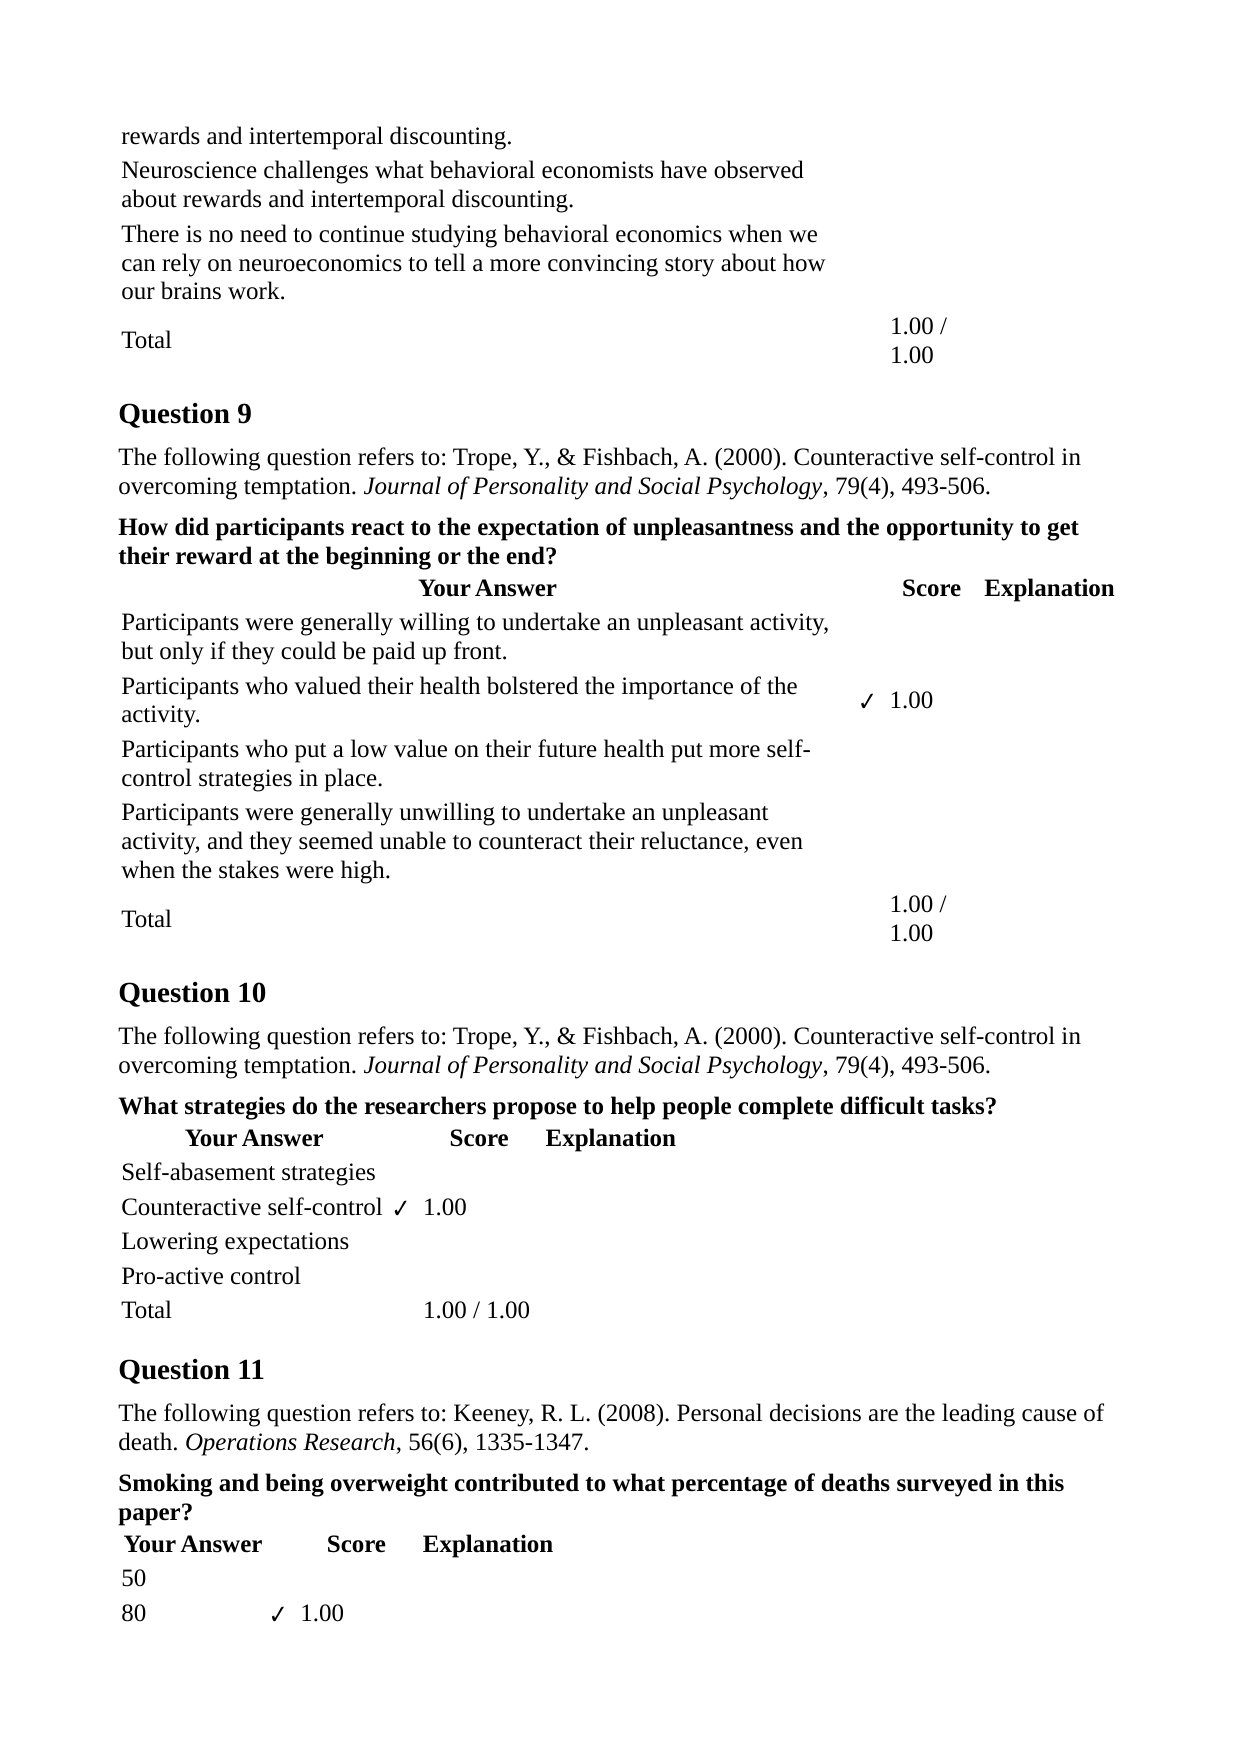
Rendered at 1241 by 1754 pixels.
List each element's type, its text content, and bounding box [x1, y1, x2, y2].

table_cell Lowering expectations [118, 1224, 390, 1258]
table_cell Participants who put a low value on their future health put more self-control strategies in place. [118, 731, 857, 794]
table_header [857, 570, 886, 604]
table_cell Neuroscience challenges what behavioral economists have observed about rewards and intertemporal discounting. [118, 153, 857, 216]
table_cell [390, 1224, 420, 1258]
table_cell [857, 795, 886, 887]
table_cell [390, 1258, 420, 1293]
table_cell 80 [118, 1595, 267, 1629]
table_cell [857, 308, 887, 371]
subtitle Question 11 [118, 1352, 1122, 1386]
table_cell [415, 1595, 561, 1629]
table_header [390, 1120, 420, 1154]
table_cell Pro-active control [118, 1258, 390, 1293]
table_cell [857, 731, 886, 794]
table_cell [887, 153, 977, 216]
table_cell rewards and intertemporal discounting. [118, 118, 857, 153]
table_cell [857, 153, 887, 216]
table_cell [977, 216, 1122, 308]
table_cell [857, 118, 887, 153]
table_cell 1.00 / 1.00 [420, 1293, 538, 1327]
table_cell 1.00 / 1.00 [887, 308, 977, 371]
table_cell [977, 887, 1122, 950]
table_header Score [420, 1120, 538, 1154]
table_cell [420, 1154, 538, 1189]
table_cell 50 [118, 1560, 267, 1595]
table_cell [420, 1258, 538, 1293]
table_header Score [297, 1526, 415, 1560]
table_cell ✔ [857, 668, 886, 731]
table_cell [390, 1154, 420, 1189]
table_cell [977, 668, 1122, 731]
table_cell [887, 216, 977, 308]
table_cell ✔ [268, 1595, 297, 1629]
table_header Explanation [538, 1120, 683, 1154]
table_cell [420, 1224, 538, 1258]
table_header Score [886, 570, 977, 604]
table_cell 1.00 [886, 668, 977, 731]
table_cell [886, 795, 977, 887]
table_header Your Answer [118, 1526, 267, 1560]
text The following question refers to: Trope, Y., & Fishbach, A. (2000). Counteractive self-control in overcoming temptation. Journal of Personality and Social Psychology, 79(4), 493-506. [118, 1021, 1122, 1078]
table_cell [538, 1224, 683, 1258]
table_cell [538, 1258, 683, 1293]
table_cell [977, 153, 1122, 216]
table_cell [390, 1293, 420, 1327]
text How did participants react to the expectation of unpleasantness and the opportunity to get their reward at the beginning or the end? [118, 512, 1122, 570]
table_cell There is no need to continue studying behavioral economics when we can rely on neuroeconomics to tell a more convincing story about how our brains work. [118, 216, 857, 308]
table_cell 1.00 / 1.00 [886, 887, 977, 950]
text Smoking and being overweight contributed to what percentage of deaths surveyed in this paper? [118, 1468, 1122, 1526]
table_cell Total [118, 1293, 390, 1327]
subtitle Question 9 [118, 396, 1122, 430]
subtitle Question 10 [118, 975, 1122, 1008]
table_cell [268, 1560, 297, 1595]
table_cell [887, 118, 977, 153]
table_cell [538, 1293, 683, 1327]
text What strategies do the researchers propose to help people complete difficult tasks? [118, 1091, 1122, 1120]
table_cell [857, 887, 886, 950]
table_cell [886, 605, 977, 668]
table_cell Total [118, 887, 857, 950]
table_cell 1.00 [420, 1189, 538, 1223]
text The following question refers to: Keeney, R. L. (2008). Personal decisions are the leading cause of death. Operations Research, 56(6), 1335-1347. [118, 1398, 1122, 1456]
table_cell Participants were generally unwilling to undertake an unpleasant activity, and they seemed unable to counteract their reluctance, even when the stakes were high. [118, 795, 857, 887]
table_cell Participants who valued their health bolstered the importance of the activity. [118, 668, 857, 731]
table_cell [886, 731, 977, 794]
table_header Your Answer [118, 1120, 390, 1154]
table_header Explanation [977, 570, 1122, 604]
table_cell ✔ [390, 1189, 420, 1223]
table_cell [857, 605, 886, 668]
table_cell [538, 1154, 683, 1189]
table_cell [977, 118, 1122, 153]
table_cell 1.00 [297, 1595, 415, 1629]
table_cell Self-abasement strategies [118, 1154, 390, 1189]
table_cell [415, 1560, 561, 1595]
table_cell [297, 1560, 415, 1595]
table_cell [538, 1189, 683, 1223]
table_cell Participants were generally willing to undertake an unpleasant activity, but only if they could be paid up front. [118, 605, 857, 668]
table_cell Total [118, 308, 857, 371]
table_cell [977, 308, 1122, 371]
table_cell [857, 216, 887, 308]
table_cell [977, 731, 1122, 794]
table_cell [977, 605, 1122, 668]
table_header Your Answer [118, 570, 857, 604]
table_header Explanation [415, 1526, 561, 1560]
table_header [268, 1526, 297, 1560]
text The following question refers to: Trope, Y., & Fishbach, A. (2000). Counteractive self-control in overcoming temptation. Journal of Personality and Social Psychology, 79(4), 493-506. [118, 442, 1122, 500]
table_cell [977, 795, 1122, 887]
table_cell Counteractive self-control [118, 1189, 390, 1223]
